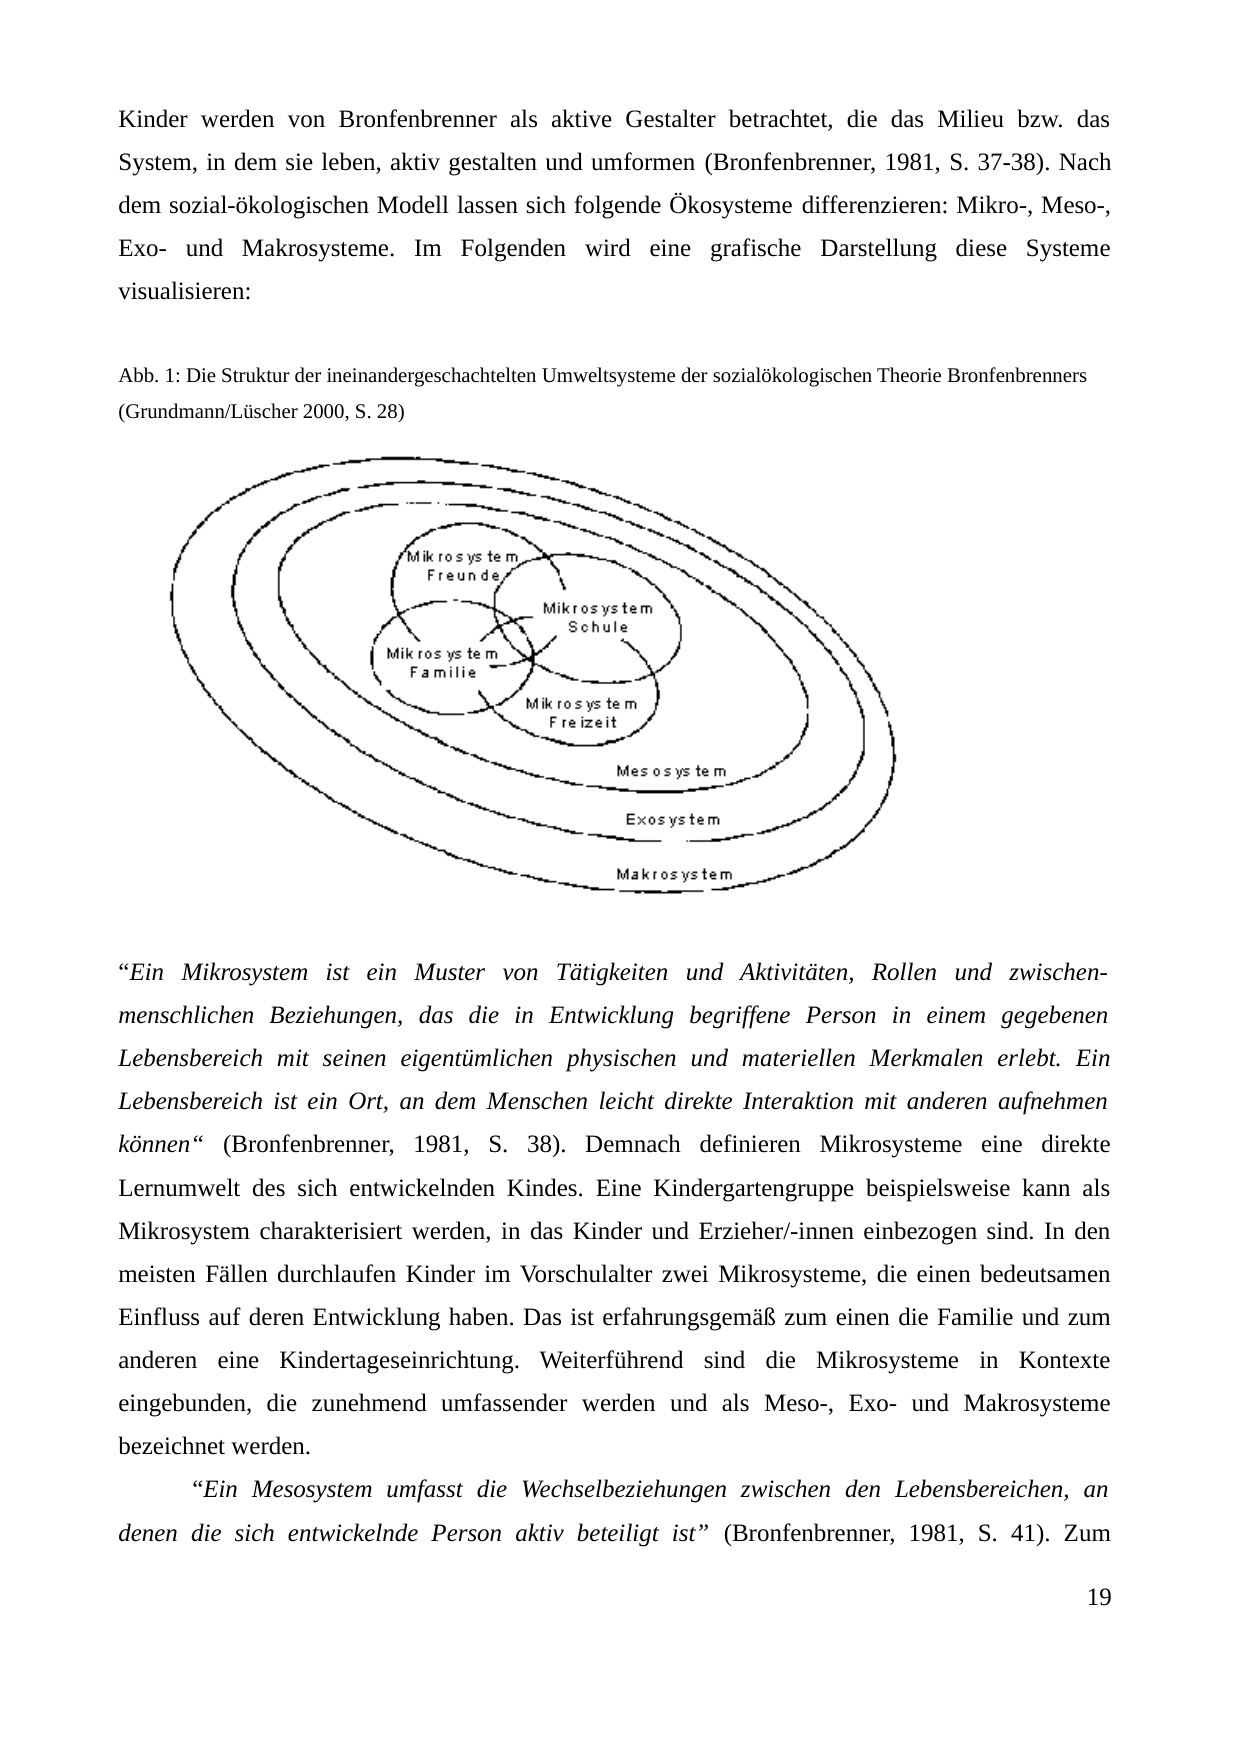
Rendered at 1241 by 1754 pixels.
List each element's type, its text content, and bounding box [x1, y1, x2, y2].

text “Ein Mikrosystem ist ein Muster von Tätigkeiten und Aktivitäten, Rollen und zwischen-menschlichen Beziehungen, das die in Entwicklung begriffene Person in einem gegebenen Lebensbereich mit seinen eigentümlichen physischen und materiellen Merkmalen erlebt. Ein Lebensbereich ist ein Ort, an dem Menschen leicht direkte Interaktion mit anderen aufnehmen können“ (Bronfenbrenner, 1981, S. 38). Demnach definieren Mikrosysteme eine direkte Lernumwelt des sich entwickelnden Kindes. Eine Kindergartengruppe beispielsweise kann als Mikrosystem charakterisiert werden, in das Kinder und Erzieher/-innen einbezogen sind. In den meisten Fällen durchlaufen Kinder im Vorschulalter zwei Mikrosysteme, die einen bedeutsamen Einfluss auf deren Entwicklung haben. Das ist erfahrungsgemäß zum einen die Familie und zum anderen eine Kindertageseinrichtung. Weiterführend sind die Mikrosysteme in Kontexte eingebunden, die zunehmend umfassender werden und als Meso-, Exo- und Makrosysteme bezeichnet werden. [118, 957, 1111, 1460]
text (Grundmann/Lüscher 2000, S. 28) [118, 398, 1111, 423]
text Abb. 1: Die Struktur der ineinandergeschachtelten Umweltsysteme der sozialökologischen Theorie Bronfenbrenners [118, 362, 1111, 387]
text Kinder werden von Bronfenbrenner als aktive Gestalter betrachtet, die das Milieu bzw. das System, in dem sie leben, aktiv gestalten und umformen (Bronfenbrenner, 1981, S. 37-38). Nach dem sozial-ökologischen Modell lassen sich folgende Ökosysteme differenzieren: Mikro-, Meso-, Exo- und Makrosysteme. Im Folgenden wird eine grafische Darstellung diese Systeme visualisieren: [118, 104, 1111, 305]
picture [161, 454, 901, 900]
text “Ein Mesosystem umfasst die Wechselbeziehungen zwischen den Lebensbereichen, an denen die sich entwickelnde Person aktiv beteiligt ist” (Bronfenbrenner, 1981, S. 41). Zum [118, 1474, 1111, 1546]
